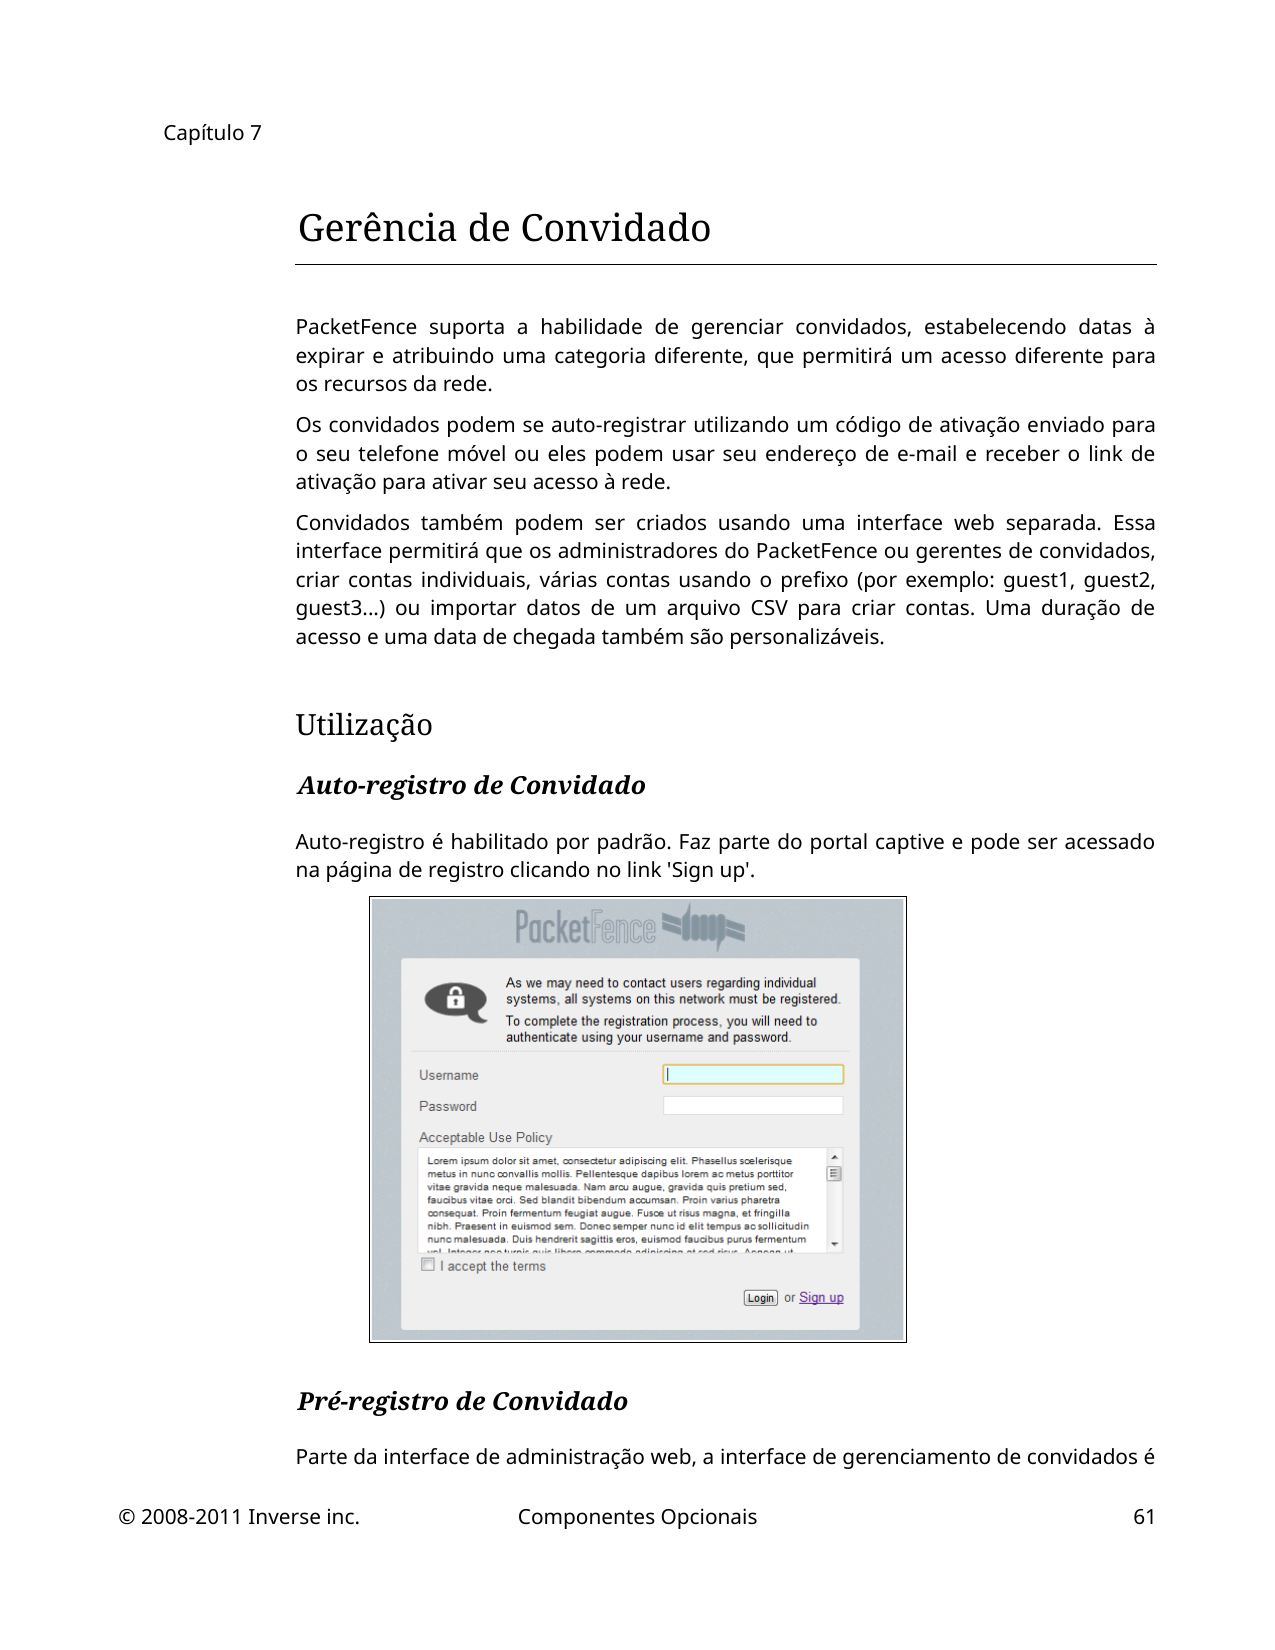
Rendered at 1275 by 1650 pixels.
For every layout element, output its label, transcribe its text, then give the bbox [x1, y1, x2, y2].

subtitle Gerência de Convidado [295, 201, 1157, 264]
text Parte da interface de administração web, a interface de gerenciamento de convidados é [295, 1442, 1157, 1470]
text Auto-registro é habilitado por padrão. Faz parte do portal captive e pode ser acessado na página de registro clicando no link 'Sign up'. [295, 827, 1157, 884]
subtitle Pré-registro de Convidado [260, 1383, 1157, 1417]
text Os convidados podem se auto-registrar utilizando um código de ativação enviado para o seu telefone móvel ou eles podem usar seu endereço de e-mail e receber o link de ativação para ativar seu acesso à rede. [295, 410, 1157, 496]
subtitle Utilização [295, 704, 1157, 743]
text PacketFence suporta a habilidade de gerenciar convidados, estabelecendo datas à expirar e atribuindo uma categoria diferente, que permitirá um acesso diferente para os recursos da rede. [295, 312, 1157, 398]
text Convidados também podem ser criados usando uma interface web separada. Essa interface permitirá que os administradores do PacketFence ou gerentes de convidados, criar contas individuais, várias contas usando o prefixo (por exemplo: guest1, guest2, guest3...) ou importar datos de um arquivo CSV para criar contas. Uma duração de acesso e uma data de chegada também são personalizáveis. [295, 508, 1157, 650]
picture [371, 899, 904, 1340]
subtitle Auto-registro de Convidado [260, 768, 1157, 802]
